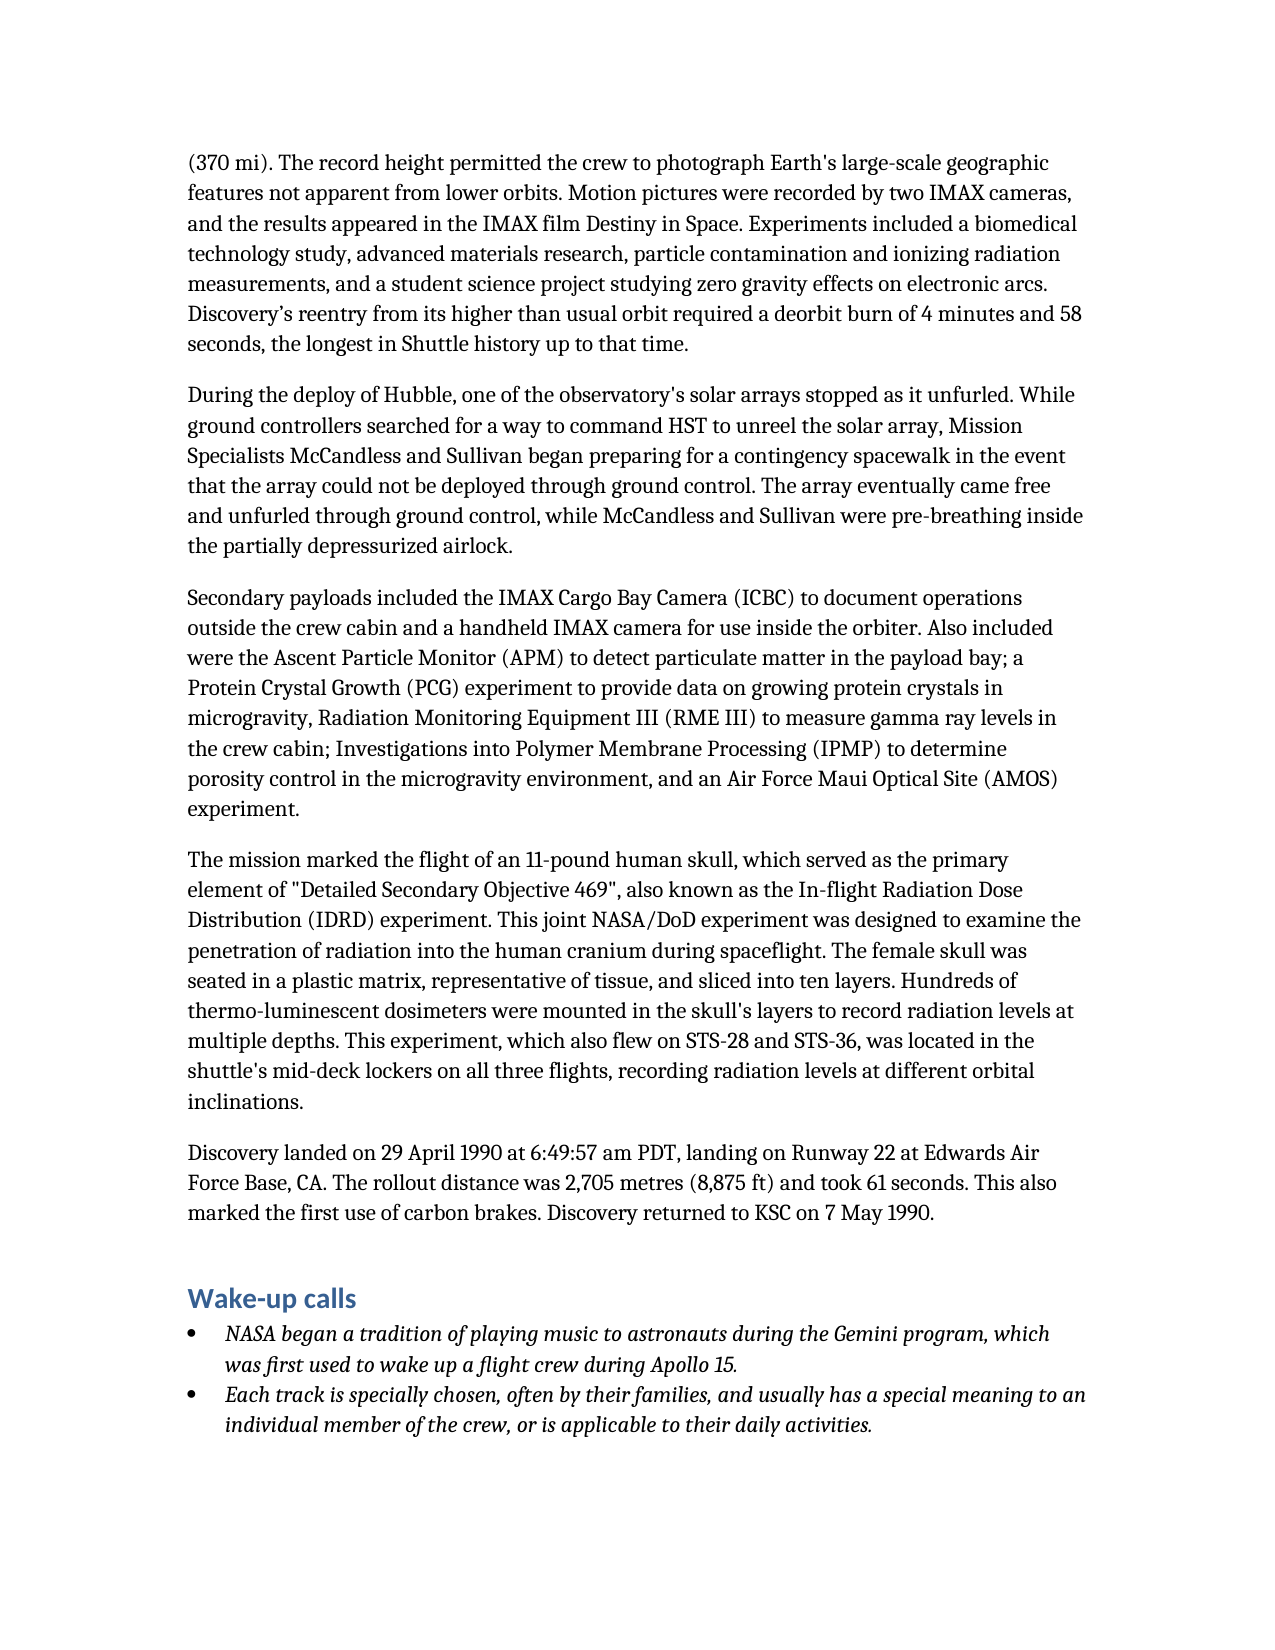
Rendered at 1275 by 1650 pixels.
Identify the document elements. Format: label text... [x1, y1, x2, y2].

text (370 mi). The record height permitted the crew to photograph Earth's large-scale geographic features not apparent from lower orbits. Motion pictures were recorded by two IMAX cameras, and the results appeared in the IMAX film Destiny in Space. Experiments included a biomedical technology study, advanced materials research, particle contamination and ionizing radiation measurements, and a student science project studying zero gravity effects on electronic arcs. Discovery’s reentry from its higher than usual orbit required a deorbit burn of 4 minutes and 58 seconds, the longest in Shuttle history up to that time. [187, 150, 1087, 358]
text Discovery landed on 29 April 1990 at 6:49:57 am PDT, landing on Runway 22 at Edwards Air Force Base, CA. The rollout distance was 2,705 metres (8,875 ft) and took 61 seconds. This also marked the first use of carbon brakes. Discovery returned to KSC on 7 May 1990. [187, 1139, 1087, 1226]
text During the deploy of Hubble, one of the observatory's solar arrays stopped as it unfurled. While ground controllers searched for a way to command HST to unreel the solar array, Mission Specialists McCandless and Sullivan began preparing for a contingency spacewalk in the event that the array could not be deployed through ground control. The array eventually came free and unfurled through ground control, while McCandless and Sullivan were pre-breathing inside the partially depressurized airlock. [187, 382, 1087, 560]
list Each track is specially chosen, often by their families, and usually has a special meaning to an individual member of the crew, or is applicable to their daily activities. [187, 1382, 1087, 1438]
text Secondary payloads included the IMAX Cargo Bay Camera (ICBC) to document operations outside the crew cabin and a handheld IMAX camera for use inside the orbiter. Also included were the Ascent Particle Monitor (APM) to detect particulate matter in the payload bay; a Protein Crystal Growth (PCG) experiment to provide data on growing protein crystals in microgravity, Radiation Monitoring Equipment III (RME III) to measure gamma ray levels in the crew cabin; Investigations into Polymer Membrane Processing (IPMP) to determine porosity control in the microgravity environment, and an Air Force Maui Optical Site (AMOS) experiment. [187, 584, 1087, 822]
list NASA began a tradition of playing music to astronauts during the Gemini program, which was first used to wake up a flight crew during Apollo 15. [187, 1321, 1087, 1378]
subtitle Wake-up calls [187, 1280, 1087, 1316]
text The mission marked the flight of an 11-pound human skull, which served as the primary element of "Detailed Secondary Objective 469", also known as the In-flight Radiation Dose Distribution (IDRD) experiment. This joint NASA/DoD experiment was designed to examine the penetration of radiation into the human cranium during spaceflight. The female skull was seated in a plastic matrix, representative of tissue, and sliced into ten layers. Hundreds of thermo-luminescent dosimeters were mounted in the skull's layers to record radiation levels at multiple depths. This experiment, which also flew on STS-28 and STS-36, was located in the shuttle's mid-deck lockers on all three flights, recording radiation levels at different orbital inclinations. [187, 847, 1087, 1115]
